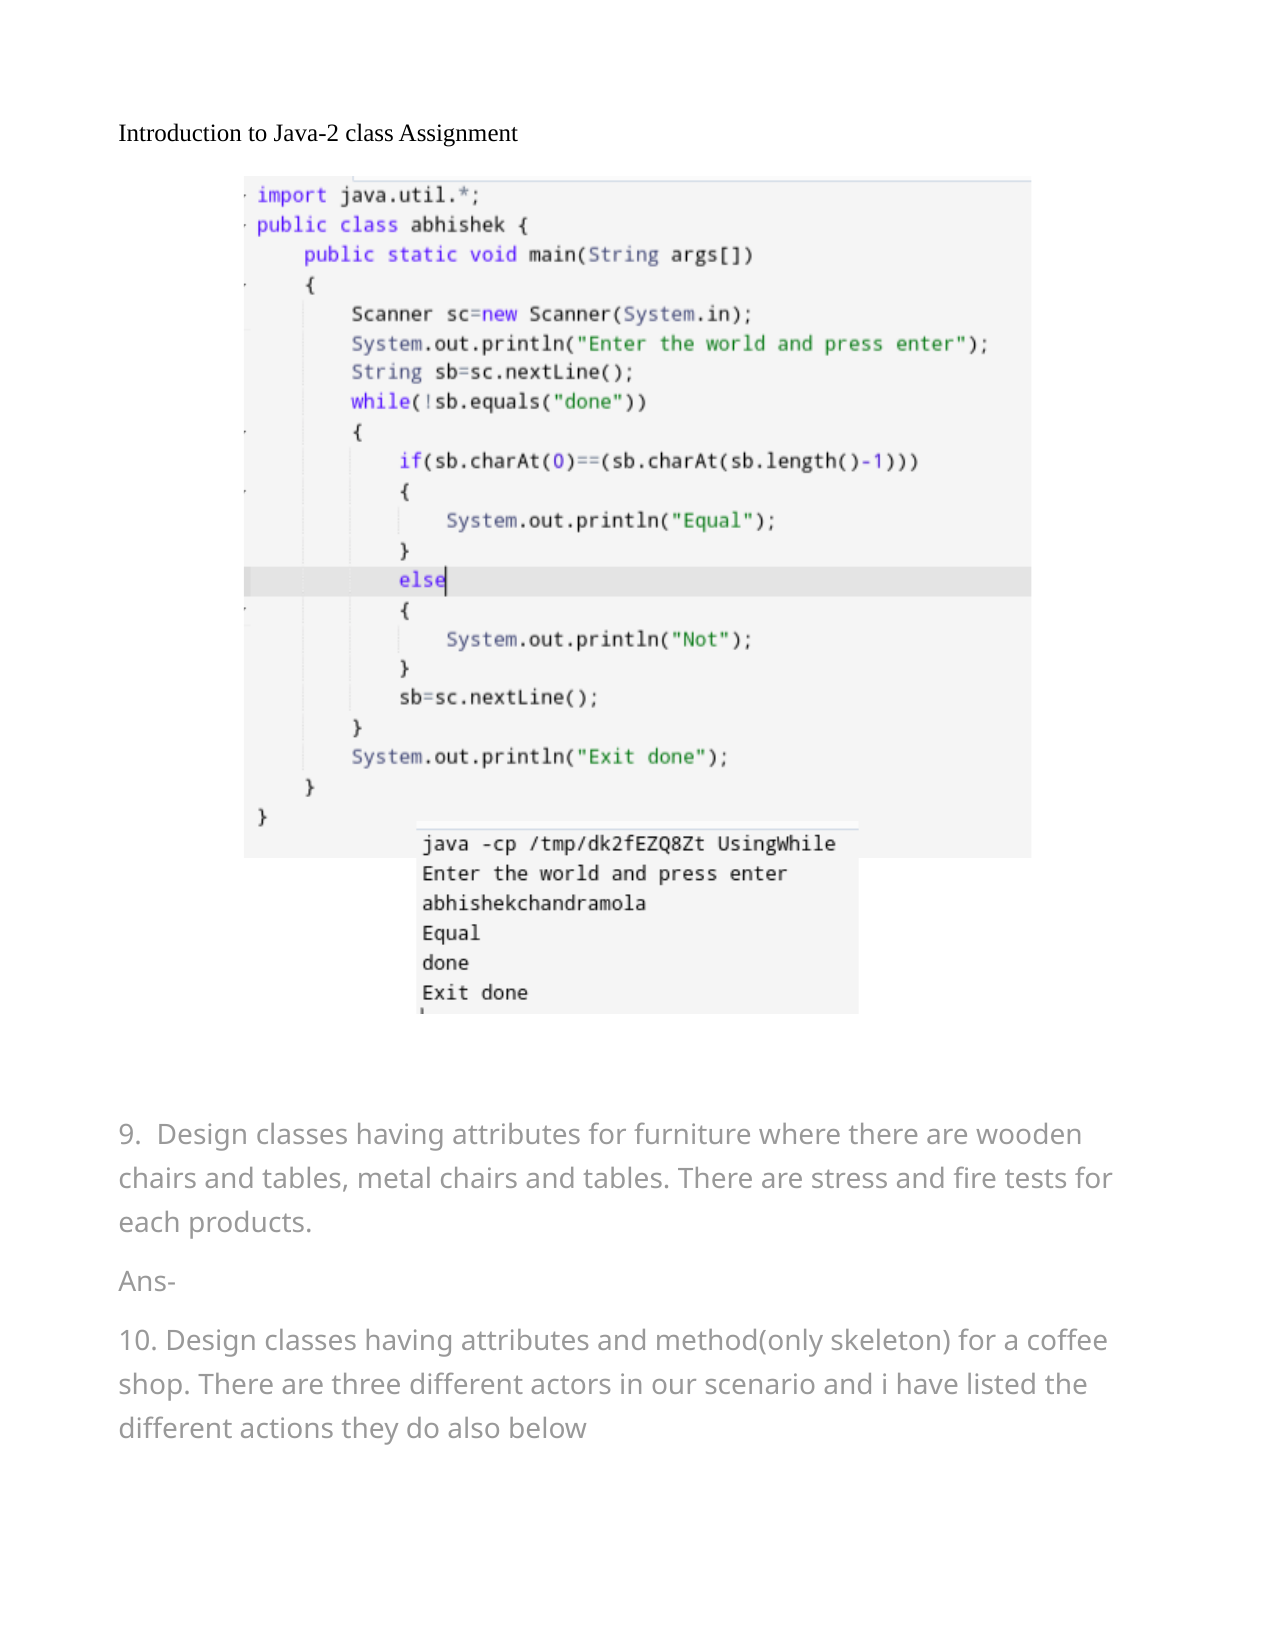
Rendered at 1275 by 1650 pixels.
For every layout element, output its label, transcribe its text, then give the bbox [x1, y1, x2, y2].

picture [243, 176, 1032, 1014]
text 9. Design classes having attributes for furniture where there are wooden chairs and tables, metal chairs and tables. There are stress and fire tests for each products. [118, 1115, 1157, 1241]
text 10. Design classes having attributes and method(only skeleton) for a coffee shop. There are three different actors in our scenario and i have listed the different actions they do also below [118, 1320, 1157, 1447]
text Ans- [118, 1261, 1157, 1300]
